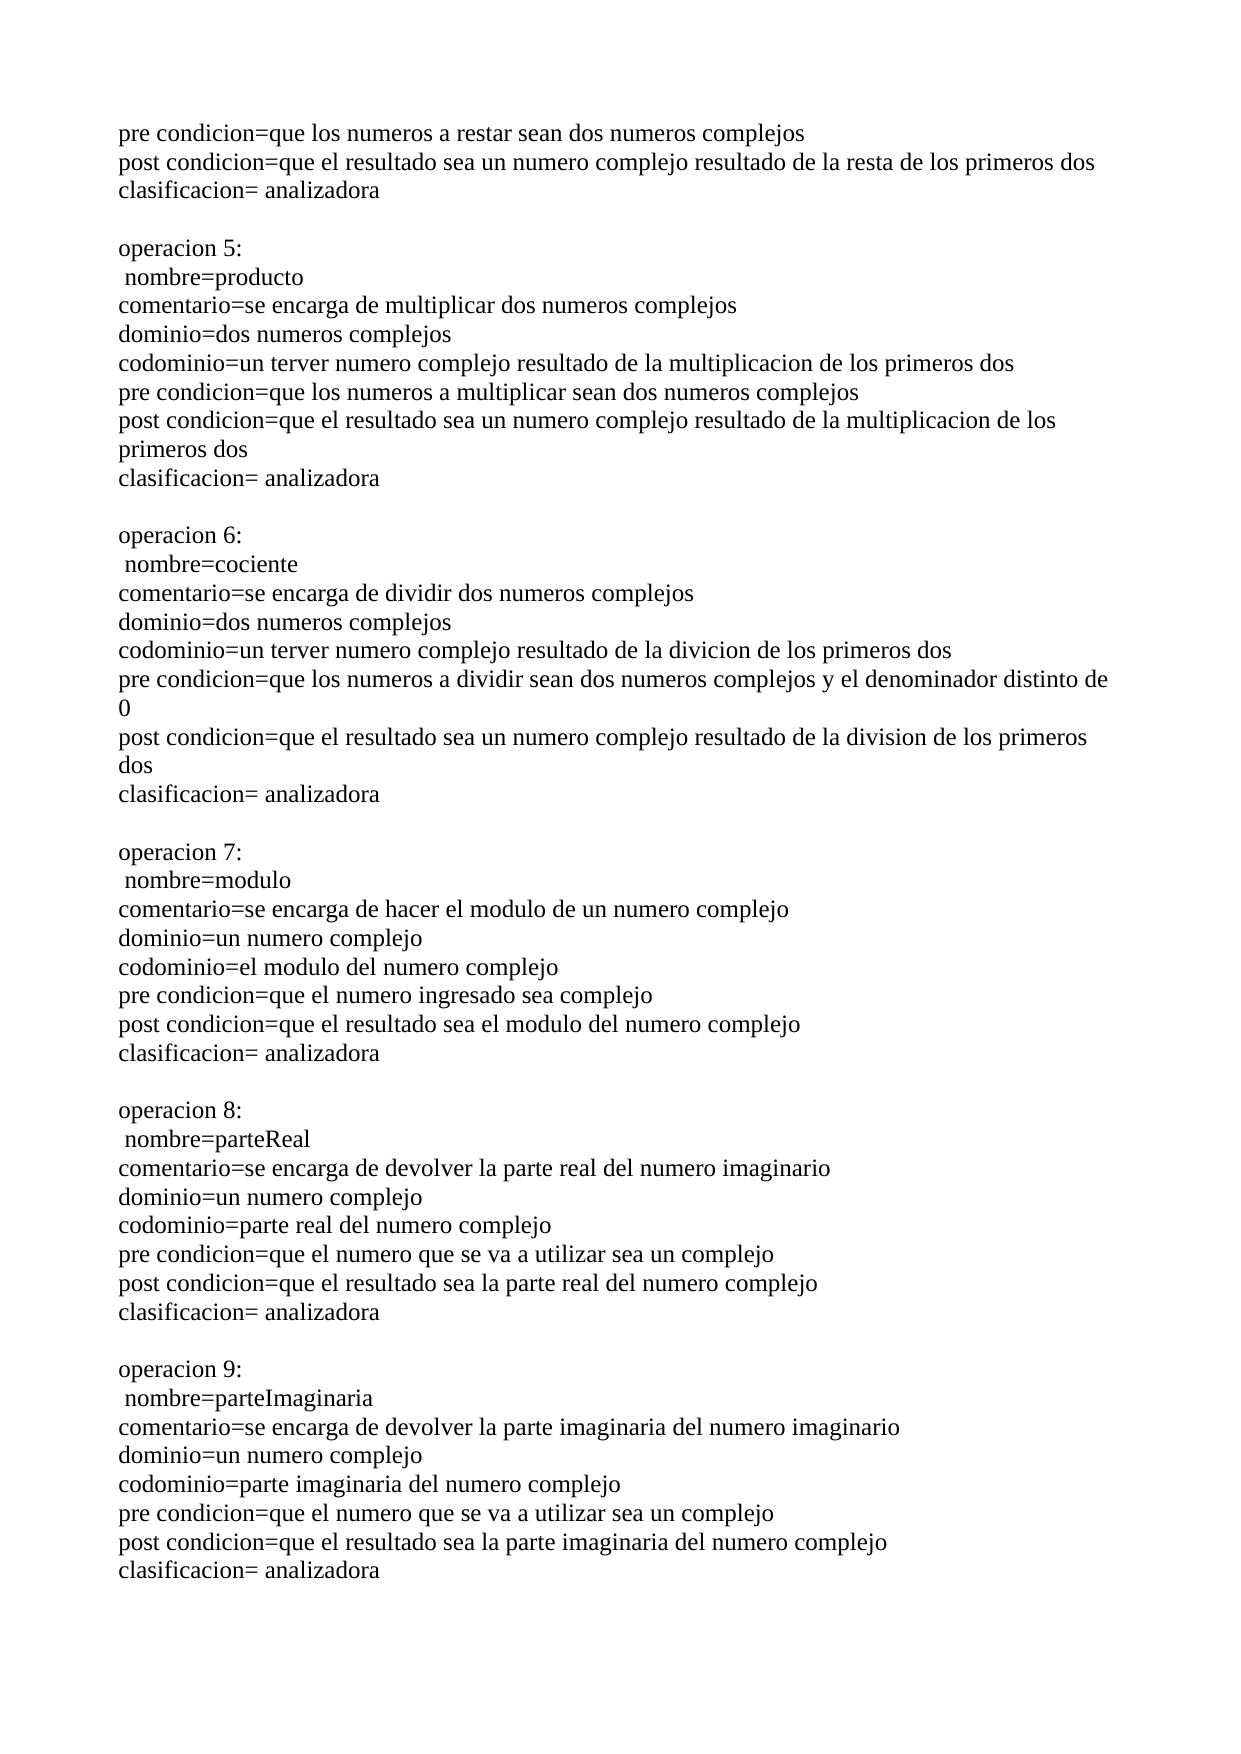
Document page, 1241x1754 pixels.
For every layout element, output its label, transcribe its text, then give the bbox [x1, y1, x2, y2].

text post condicion=que el resultado sea el modulo del numero complejo [118, 1009, 1122, 1038]
text nombre=modulo [118, 866, 1122, 894]
text post condicion=que el resultado sea la parte imaginaria del numero complejo [118, 1527, 1122, 1556]
text operacion 7: [118, 837, 1122, 866]
text pre condicion=que el numero ingresado sea complejo [118, 981, 1122, 1009]
text codominio=el modulo del numero complejo [118, 952, 1122, 981]
text pre condicion=que los numeros a restar sean dos numeros complejos [118, 118, 1122, 147]
text post condicion=que el resultado sea un numero complejo resultado de la division de los primeros dos [118, 722, 1122, 779]
text clasificacion= analizadora [118, 463, 1122, 492]
text operacion 5: [118, 233, 1122, 262]
text operacion 9: [118, 1354, 1122, 1383]
text nombre=cociente [118, 549, 1122, 578]
text pre condicion=que los numeros a multiplicar sean dos numeros complejos [118, 377, 1122, 406]
text dominio=un numero complejo [118, 923, 1122, 952]
text pre condicion=que el numero que se va a utilizar sea un complejo [118, 1239, 1122, 1268]
text dominio=dos numeros complejos [118, 319, 1122, 348]
text codominio=parte imaginaria del numero complejo [118, 1469, 1122, 1498]
text post condicion=que el resultado sea la parte real del numero complejo [118, 1268, 1122, 1297]
text clasificacion= analizadora [118, 1297, 1122, 1326]
text clasificacion= analizadora [118, 176, 1122, 204]
text comentario=se encarga de dividir dos numeros complejos [118, 578, 1122, 607]
text clasificacion= analizadora [118, 1038, 1122, 1067]
text dominio=un numero complejo [118, 1441, 1122, 1469]
text post condicion=que el resultado sea un numero complejo resultado de la resta de los primeros dos [118, 147, 1122, 176]
text comentario=se encarga de hacer el modulo de un numero complejo [118, 894, 1122, 923]
text nombre=parteImaginaria [118, 1383, 1122, 1412]
text comentario=se encarga de multiplicar dos numeros complejos [118, 291, 1122, 319]
text nombre=parteReal [118, 1124, 1122, 1153]
text pre condicion=que el numero que se va a utilizar sea un complejo [118, 1498, 1122, 1527]
text codominio=un terver numero complejo resultado de la divicion de los primeros dos [118, 636, 1122, 664]
text dominio=dos numeros complejos [118, 607, 1122, 636]
text dominio=un numero complejo [118, 1182, 1122, 1211]
text post condicion=que el resultado sea un numero complejo resultado de la multiplicacion de los primeros dos [118, 406, 1122, 463]
text comentario=se encarga de devolver la parte imaginaria del numero imaginario [118, 1412, 1122, 1441]
text codominio=un terver numero complejo resultado de la multiplicacion de los primeros dos [118, 348, 1122, 377]
text clasificacion= analizadora [118, 779, 1122, 808]
text pre condicion=que los numeros a dividir sean dos numeros complejos y el denominador distinto de 0 [118, 664, 1122, 722]
text operacion 8: [118, 1096, 1122, 1124]
text codominio=parte real del numero complejo [118, 1211, 1122, 1239]
text nombre=producto [118, 262, 1122, 291]
text clasificacion= analizadora [118, 1556, 1122, 1584]
text comentario=se encarga de devolver la parte real del numero imaginario [118, 1153, 1122, 1182]
text operacion 6: [118, 521, 1122, 549]
